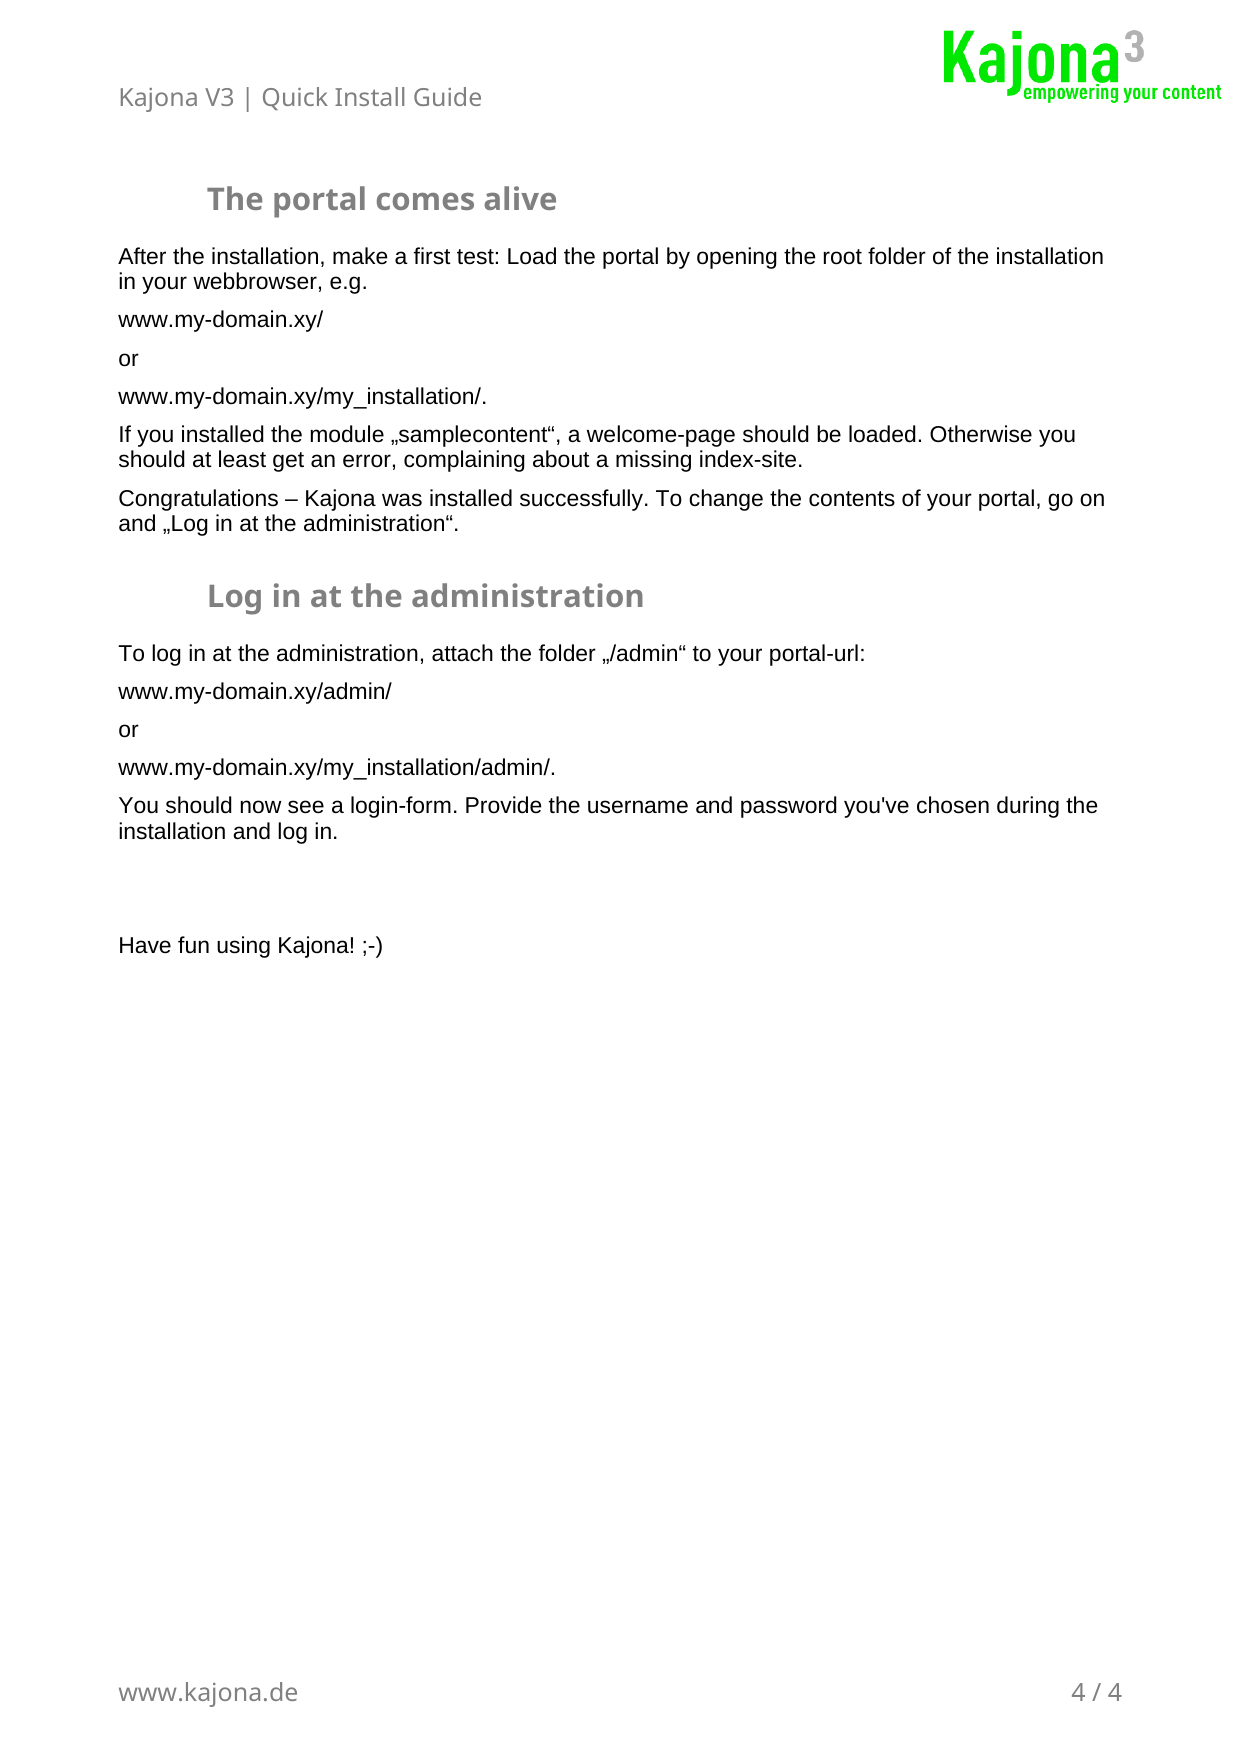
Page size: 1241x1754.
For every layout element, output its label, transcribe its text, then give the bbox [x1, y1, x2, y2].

subtitle The portal comes alive [118, 177, 1122, 219]
text After the installation, make a first test: Load the portal by opening the root folder of the installation in your webbrowser, e.g. [118, 243, 1122, 294]
text or [118, 345, 1122, 371]
text If you installed the module „samplecontent“, a welcome-page should be loaded. Otherwise you should at least get an error, complaining about a missing index-site. [118, 421, 1122, 473]
text Congratulations – Kajona was installed successfully. To change the contents of your portal, go on and „Log in at the administration“. [118, 485, 1122, 536]
text www.my-domain.xy/my_installation/admin/. [118, 755, 1122, 781]
picture [944, 30, 1221, 103]
text Have fun using Kajona! ;-) [118, 933, 1122, 959]
text You should now see a login-form. Provide the username and password you've chosen during the installation and log in. [118, 793, 1122, 844]
text www.my-domain.xy/ [118, 307, 1122, 333]
text or [118, 717, 1122, 742]
subtitle Log in at the administration [118, 574, 1122, 616]
text www.my-domain.xy/admin/ [118, 679, 1122, 704]
text www.my-domain.xy/my_installation/. [118, 383, 1122, 409]
text To log in at the administration, attach the folder „/admin“ to your portal-url: [118, 641, 1122, 666]
